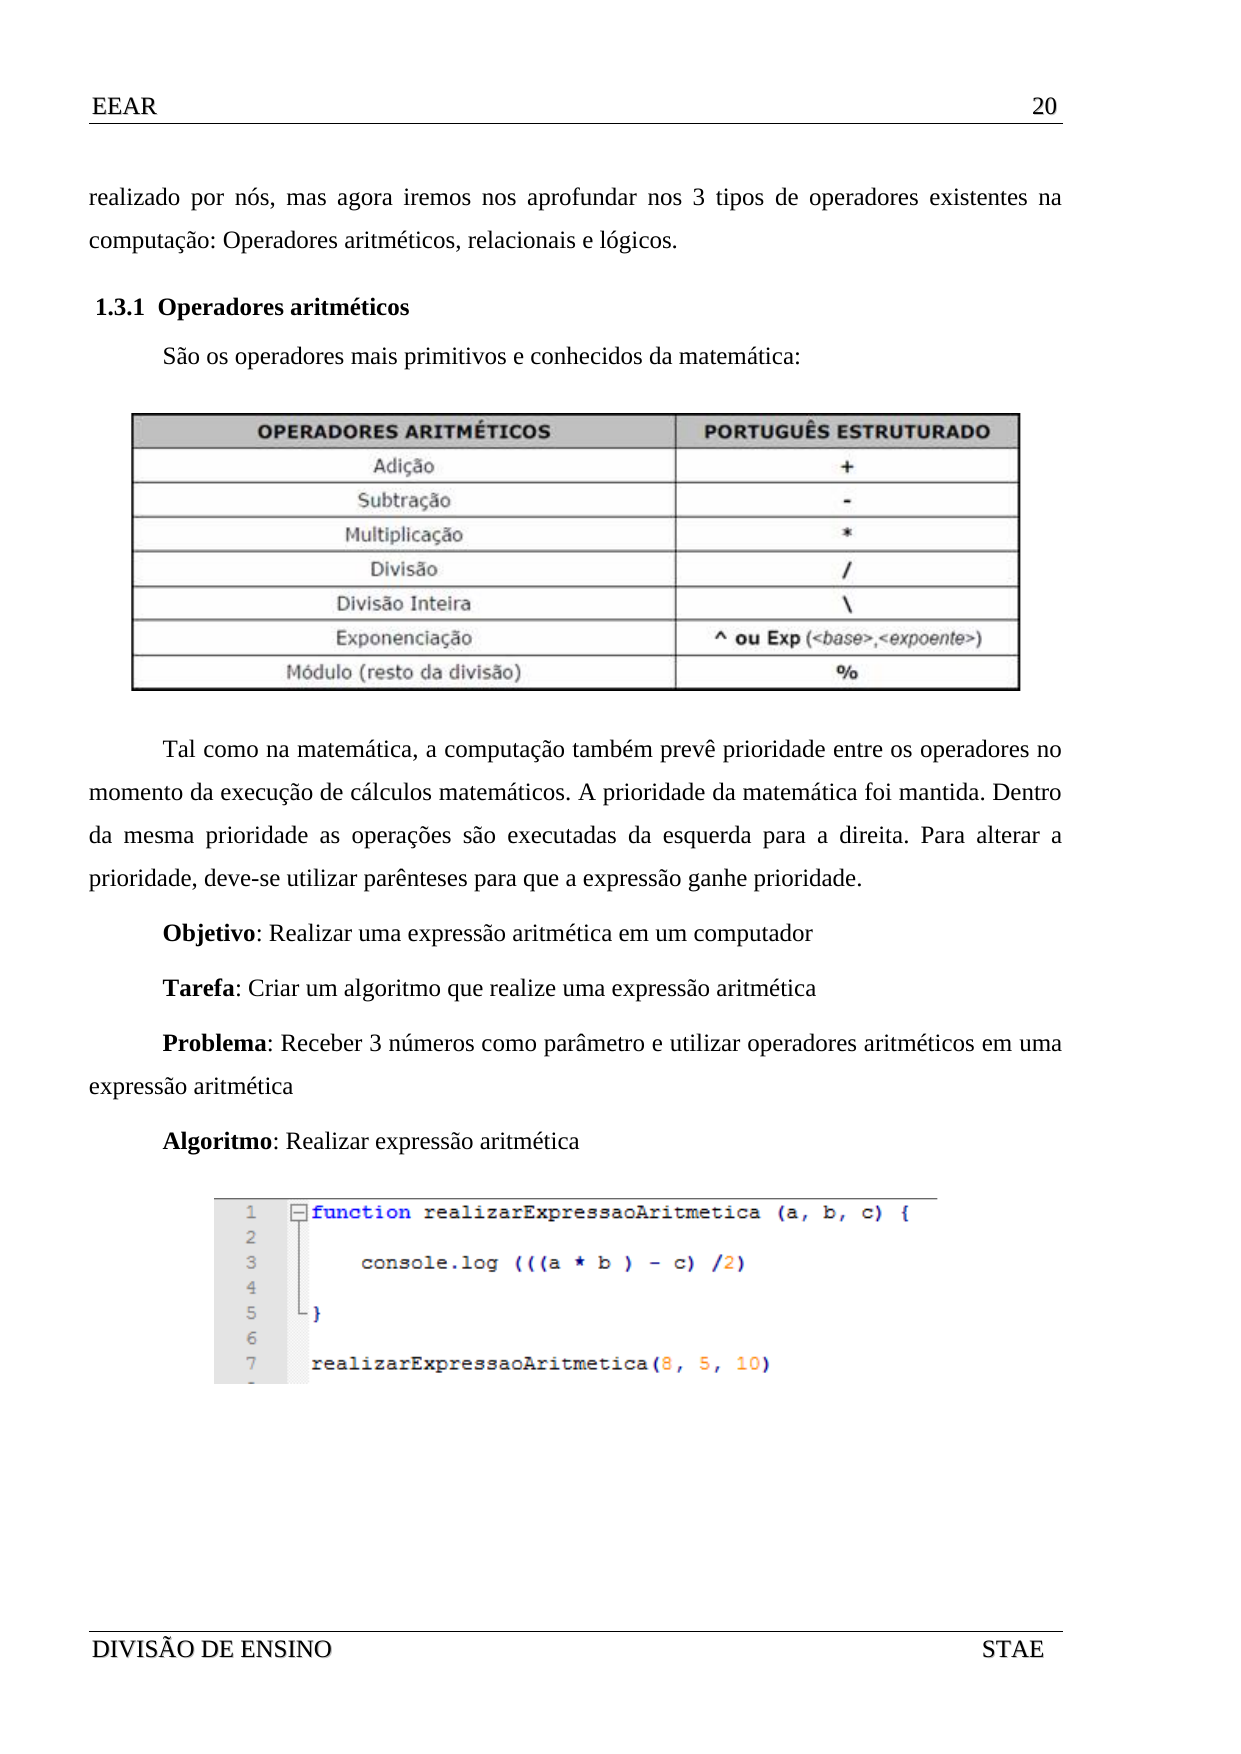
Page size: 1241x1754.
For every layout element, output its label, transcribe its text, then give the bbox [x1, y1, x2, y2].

text Tal como na matemática, a computação também prevê prioridade entre os operadores no momento da execução de cálculos matemáticos. A prioridade da matemática foi mantida. Dentro da mesma prioridade as operações são executadas da esquerda para a direita. Para alterar a prioridade, deve-se utilizar parênteses para que a expressão ganhe prioridade. [89, 734, 1063, 892]
text Problema: Receber 3 números como parâmetro e utilizar operadores aritméticos em uma expressão aritmética [89, 1028, 1063, 1100]
text Objetivo: Realizar uma expressão aritmética em um computador [89, 918, 1063, 947]
subtitle Operadores aritméticos [89, 292, 1063, 321]
picture [214, 1198, 938, 1384]
text Tarefa: Criar um algoritmo que realize uma expressão aritmética [89, 973, 1063, 1002]
text realizado por nós, mas agora iremos nos aprofundar nos 3 tipos de operadores existentes na computação: Operadores aritméticos, relacionais e lógicos. [89, 182, 1063, 254]
text São os operadores mais primitivos e conhecidos da matemática: [89, 341, 1063, 370]
text Algoritmo: Realizar expressão aritmética [89, 1126, 1063, 1155]
picture [131, 413, 1021, 691]
